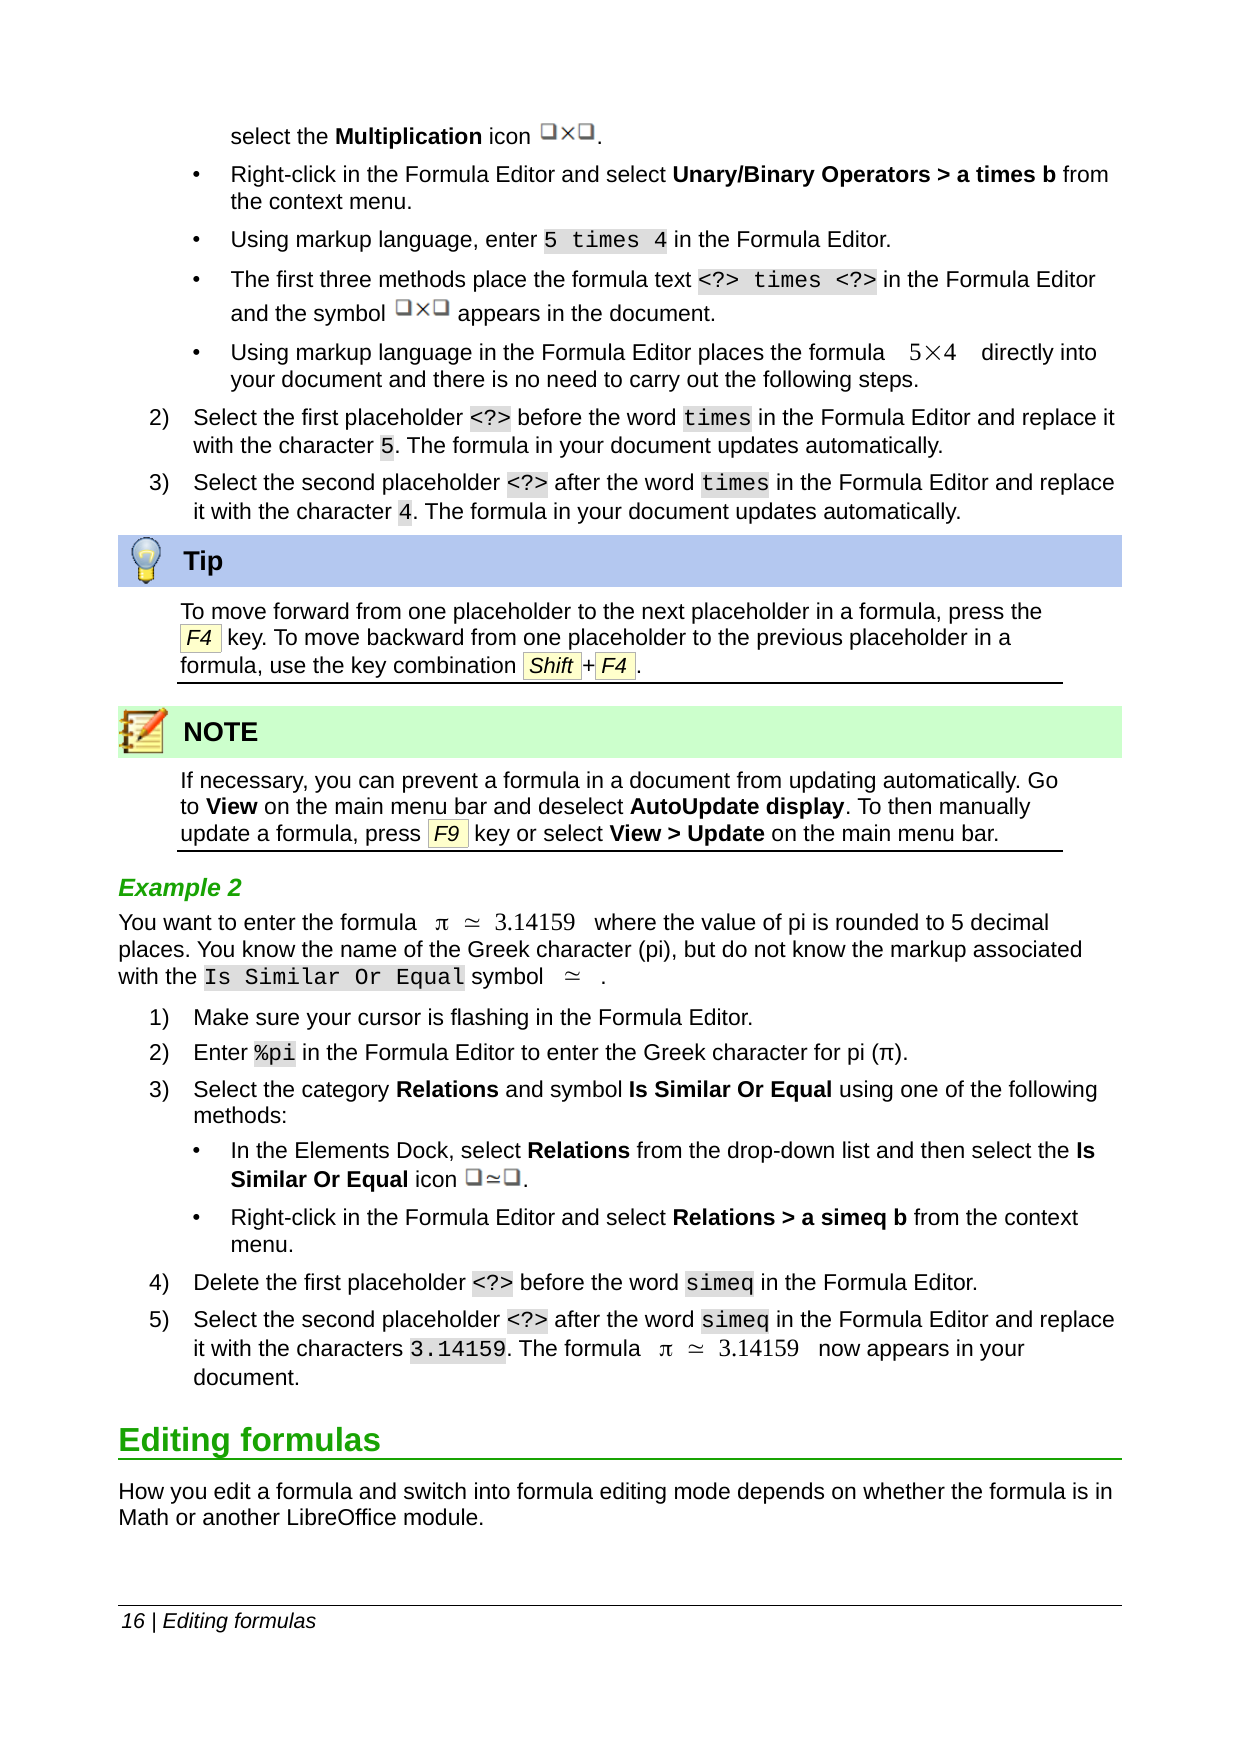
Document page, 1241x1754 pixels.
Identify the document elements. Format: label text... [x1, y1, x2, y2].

list The first three methods place the formula text <?> times <?> in the Formula Editor and the symbol appears in the document. [192, 266, 1122, 326]
subtitle Editing formulas [118, 1419, 1122, 1458]
list Right-click in the Formula Editor and select Unary/Binary Operators > a times b from the context menu. [192, 161, 1122, 214]
text You want to enter the formulawhere the value of pi is rounded to 5 decimal places. You know the name of the Greek character (pi), but do not know the markup associated with the Is Similar Or Equal symbol. [118, 908, 1122, 991]
text To move forward from one placeholder to the next placeholder in a formula, press the F4 key. To move backward from one placeholder to the previous placeholder in a formula, use the key combination Shift+F4. [177, 595, 1063, 682]
list Select the second placeholder <?> after the word times in the Formula Editor and replace it with the character 4. The formula in your document updates automatically. [169, 469, 1122, 526]
picture [463, 1163, 523, 1188]
text If necessary, you can prevent a formula in a document from updating automatically. Go to View on the main menu bar and deselect AutoUpdate display. To then manually update a formula, press F9 key or select View > Update on the main menu bar. [177, 764, 1063, 850]
list Using markup language, enter 5 times 4 in the Formula Editor. [192, 226, 1122, 254]
text How you edit a formula and switch into formula editing mode depends on whether the formula is in Math or another LibreOffice module. [118, 1478, 1122, 1531]
picture [119, 706, 170, 757]
list Using markup language in the Formula Editor places the formula directly into your document and there is no need to carry out the following steps. [192, 338, 1122, 392]
picture [119, 535, 170, 587]
list Make sure your cursor is flashing in the Formula Editor. [169, 1003, 1122, 1030]
list In the Elements Dock, select Relations from the drop-down list and then select the Is Similar Or Equal icon . [192, 1137, 1122, 1192]
subtitle Example 2 [118, 873, 1122, 902]
list Select the category Relations and symbol Is Similar Or Equal using one of the following methods: [169, 1076, 1122, 1129]
list select the Multiplication icon . [192, 118, 1122, 149]
picture [392, 294, 452, 321]
list Select the second placeholder <?> after the word simeq in the Formula Editor and replace it with the characters 3.14159. The formulanow appears in your document. [169, 1306, 1122, 1390]
subtitle NOTE [118, 706, 1122, 758]
list Right-click in the Formula Editor and select Relations > a simeq b from the context menu. [192, 1204, 1122, 1257]
picture [537, 118, 597, 145]
subtitle Tip [170, 535, 1122, 587]
list Enter %pi in the Formula Editor to enter the Greek character for pi (π). [169, 1039, 1122, 1067]
list Select the first placeholder <?> before the word times in the Formula Editor and replace it with the character 5. The formula in your document updates automatically. [169, 404, 1122, 461]
list Delete the first placeholder <?> before the word simeq in the Formula Editor. [169, 1269, 1122, 1297]
